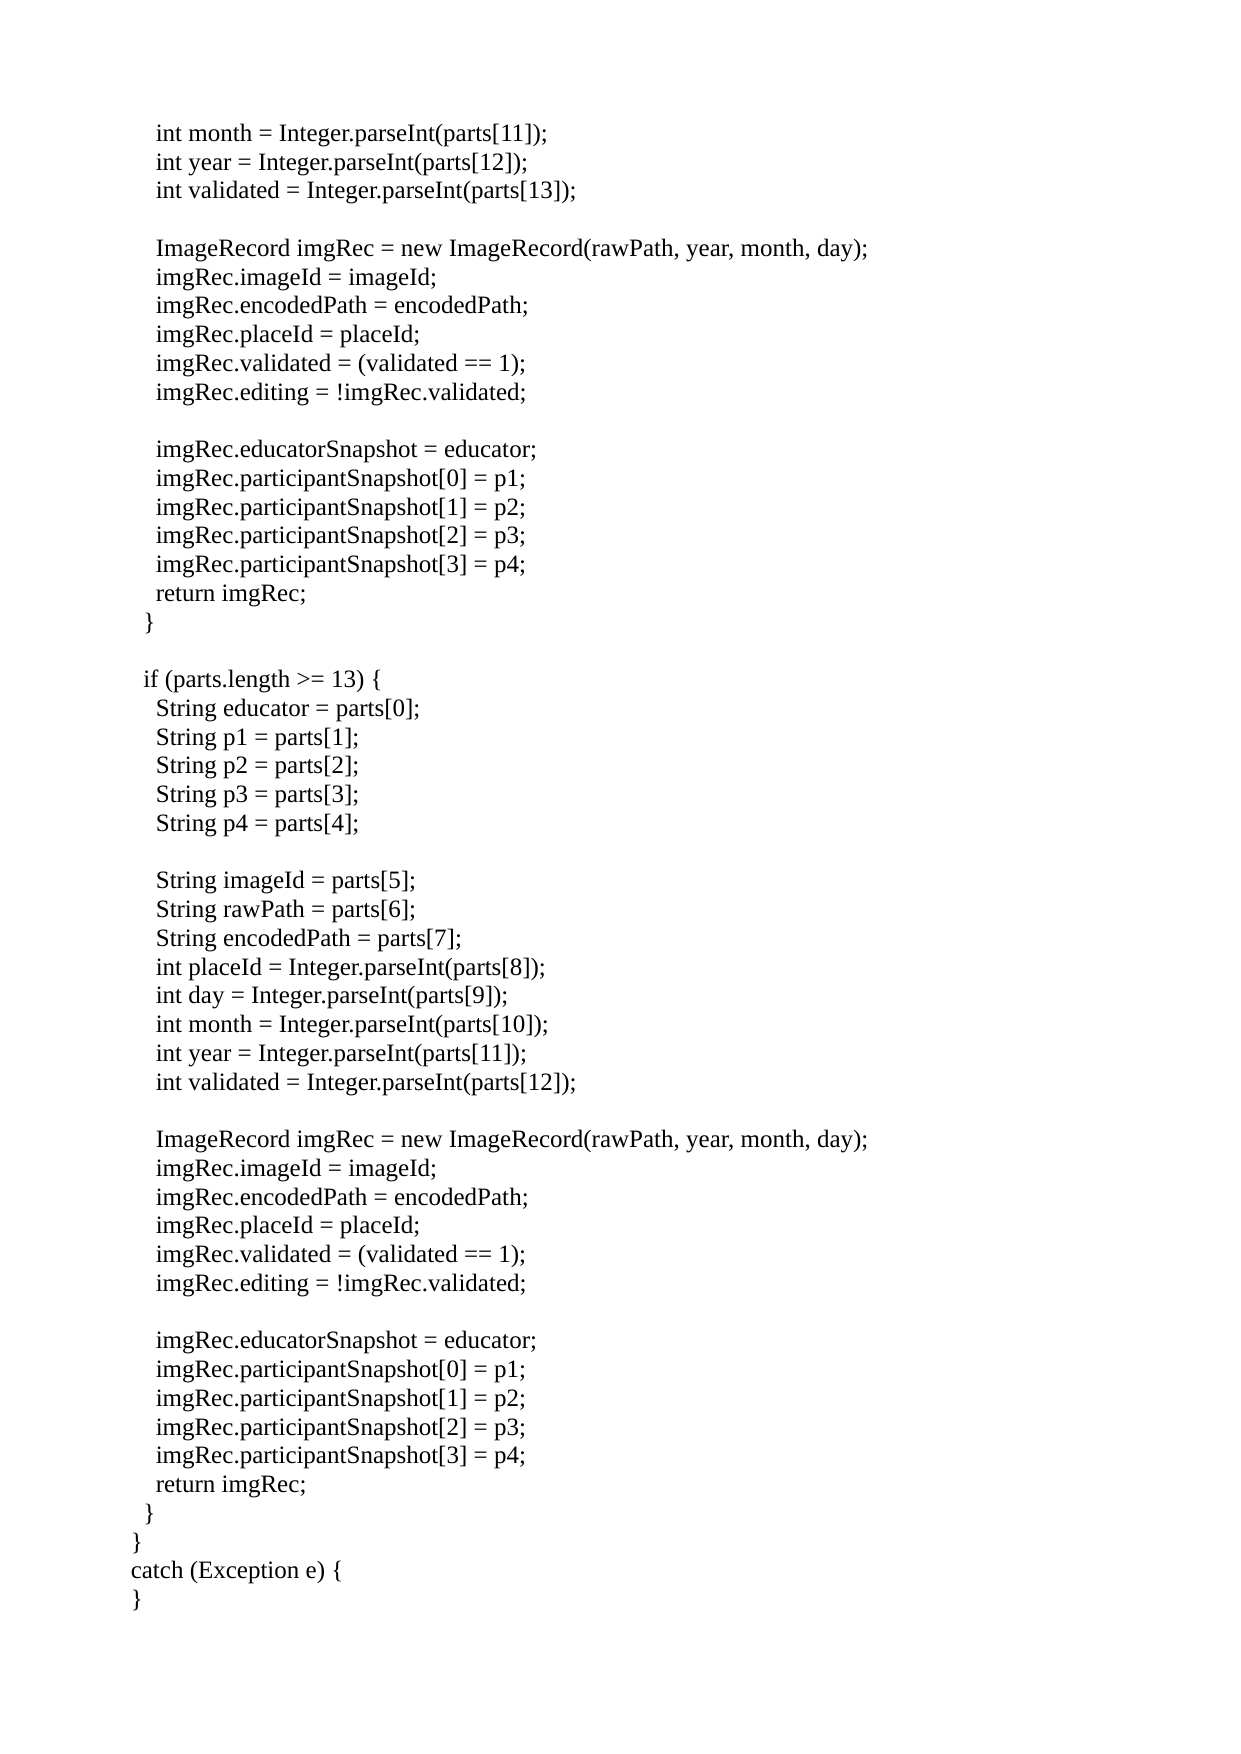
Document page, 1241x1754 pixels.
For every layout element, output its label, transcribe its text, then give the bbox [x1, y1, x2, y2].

text if (parts.length >= 13) { [118, 664, 1122, 693]
text imgRec.encodedPath = encodedPath; [118, 291, 1122, 319]
text String encodedPath = parts[7]; [118, 923, 1122, 952]
text } [118, 1527, 1122, 1556]
text imgRec.encodedPath = encodedPath; [118, 1182, 1122, 1211]
text imgRec.placeId = placeId; [118, 319, 1122, 348]
text ImageRecord imgRec = new ImageRecord(rawPath, year, month, day); [118, 1124, 1122, 1153]
text imgRec.participantSnapshot[1] = p2; [118, 1383, 1122, 1412]
text int month = Integer.parseInt(parts[11]); [118, 118, 1122, 147]
text imgRec.participantSnapshot[2] = p3; [118, 1412, 1122, 1441]
text imgRec.editing = !imgRec.validated; [118, 1268, 1122, 1297]
text } [118, 1584, 1122, 1613]
text int month = Integer.parseInt(parts[10]); [118, 1009, 1122, 1038]
text String p4 = parts[4]; [118, 808, 1122, 837]
text int year = Integer.parseInt(parts[12]); [118, 147, 1122, 176]
text String educator = parts[0]; [118, 693, 1122, 722]
text imgRec.validated = (validated == 1); [118, 1239, 1122, 1268]
text imgRec.validated = (validated == 1); [118, 348, 1122, 377]
text String p3 = parts[3]; [118, 779, 1122, 808]
text String rawPath = parts[6]; [118, 894, 1122, 923]
text imgRec.imageId = imageId; [118, 262, 1122, 291]
text String imageId = parts[5]; [118, 866, 1122, 894]
text ImageRecord imgRec = new ImageRecord(rawPath, year, month, day); [118, 233, 1122, 262]
text int validated = Integer.parseInt(parts[12]); [118, 1067, 1122, 1096]
text } [118, 1498, 1122, 1527]
text return imgRec; [118, 1469, 1122, 1498]
text imgRec.imageId = imageId; [118, 1153, 1122, 1182]
text int day = Integer.parseInt(parts[9]); [118, 981, 1122, 1009]
text return imgRec; [118, 578, 1122, 607]
text imgRec.participantSnapshot[0] = p1; [118, 463, 1122, 492]
text catch (Exception e) { [118, 1556, 1122, 1584]
text imgRec.participantSnapshot[0] = p1; [118, 1354, 1122, 1383]
text String p1 = parts[1]; [118, 722, 1122, 751]
text imgRec.participantSnapshot[3] = p4; [118, 549, 1122, 578]
text imgRec.educatorSnapshot = educator; [118, 434, 1122, 463]
text imgRec.participantSnapshot[3] = p4; [118, 1441, 1122, 1469]
text imgRec.participantSnapshot[1] = p2; [118, 492, 1122, 521]
text imgRec.placeId = placeId; [118, 1211, 1122, 1239]
text int year = Integer.parseInt(parts[11]); [118, 1038, 1122, 1067]
text int validated = Integer.parseInt(parts[13]); [118, 176, 1122, 204]
text } [118, 607, 1122, 636]
text imgRec.participantSnapshot[2] = p3; [118, 521, 1122, 549]
text imgRec.editing = !imgRec.validated; [118, 377, 1122, 406]
text imgRec.educatorSnapshot = educator; [118, 1326, 1122, 1354]
text int placeId = Integer.parseInt(parts[8]); [118, 952, 1122, 981]
text String p2 = parts[2]; [118, 751, 1122, 779]
